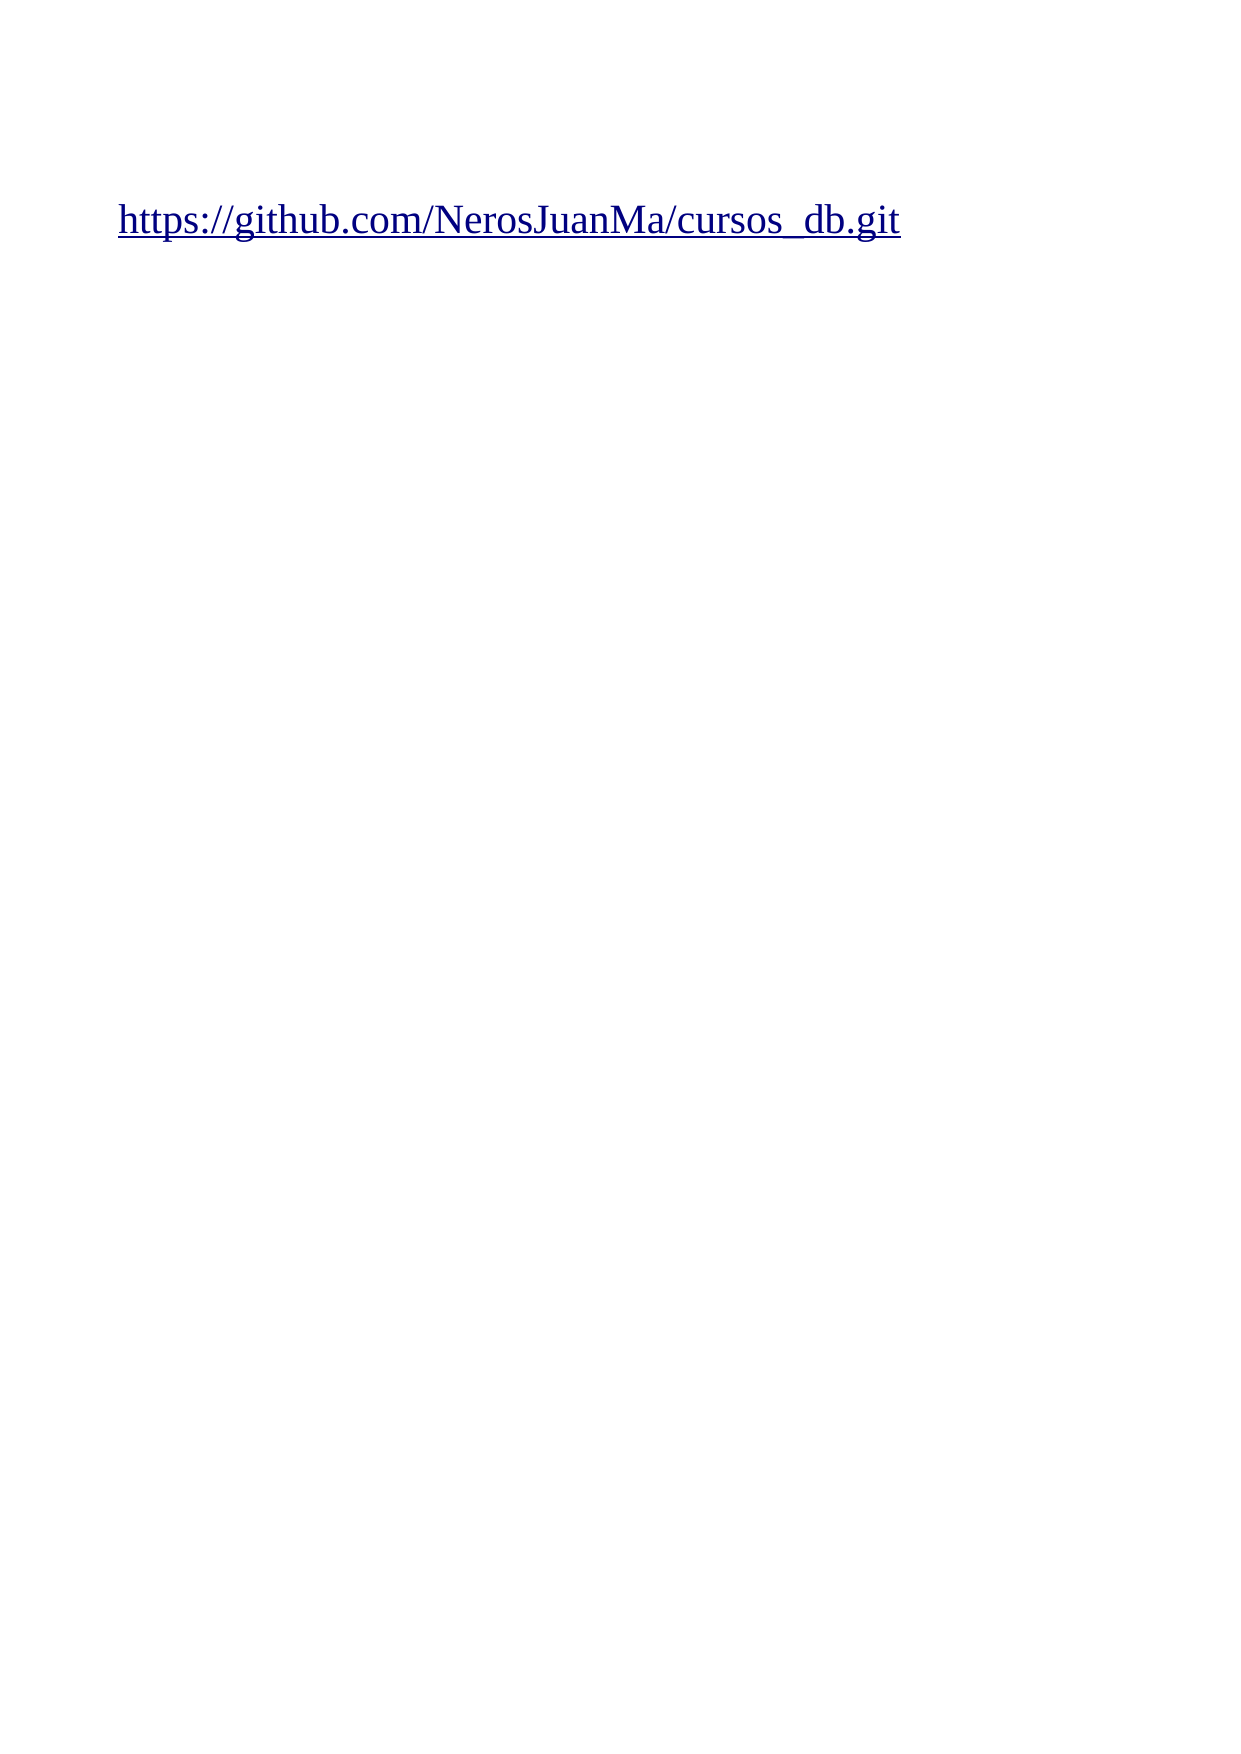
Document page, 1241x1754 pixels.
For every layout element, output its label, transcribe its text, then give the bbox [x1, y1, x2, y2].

text https://github.com/NerosJuanMa/cursos_db.git [118, 195, 1122, 243]
